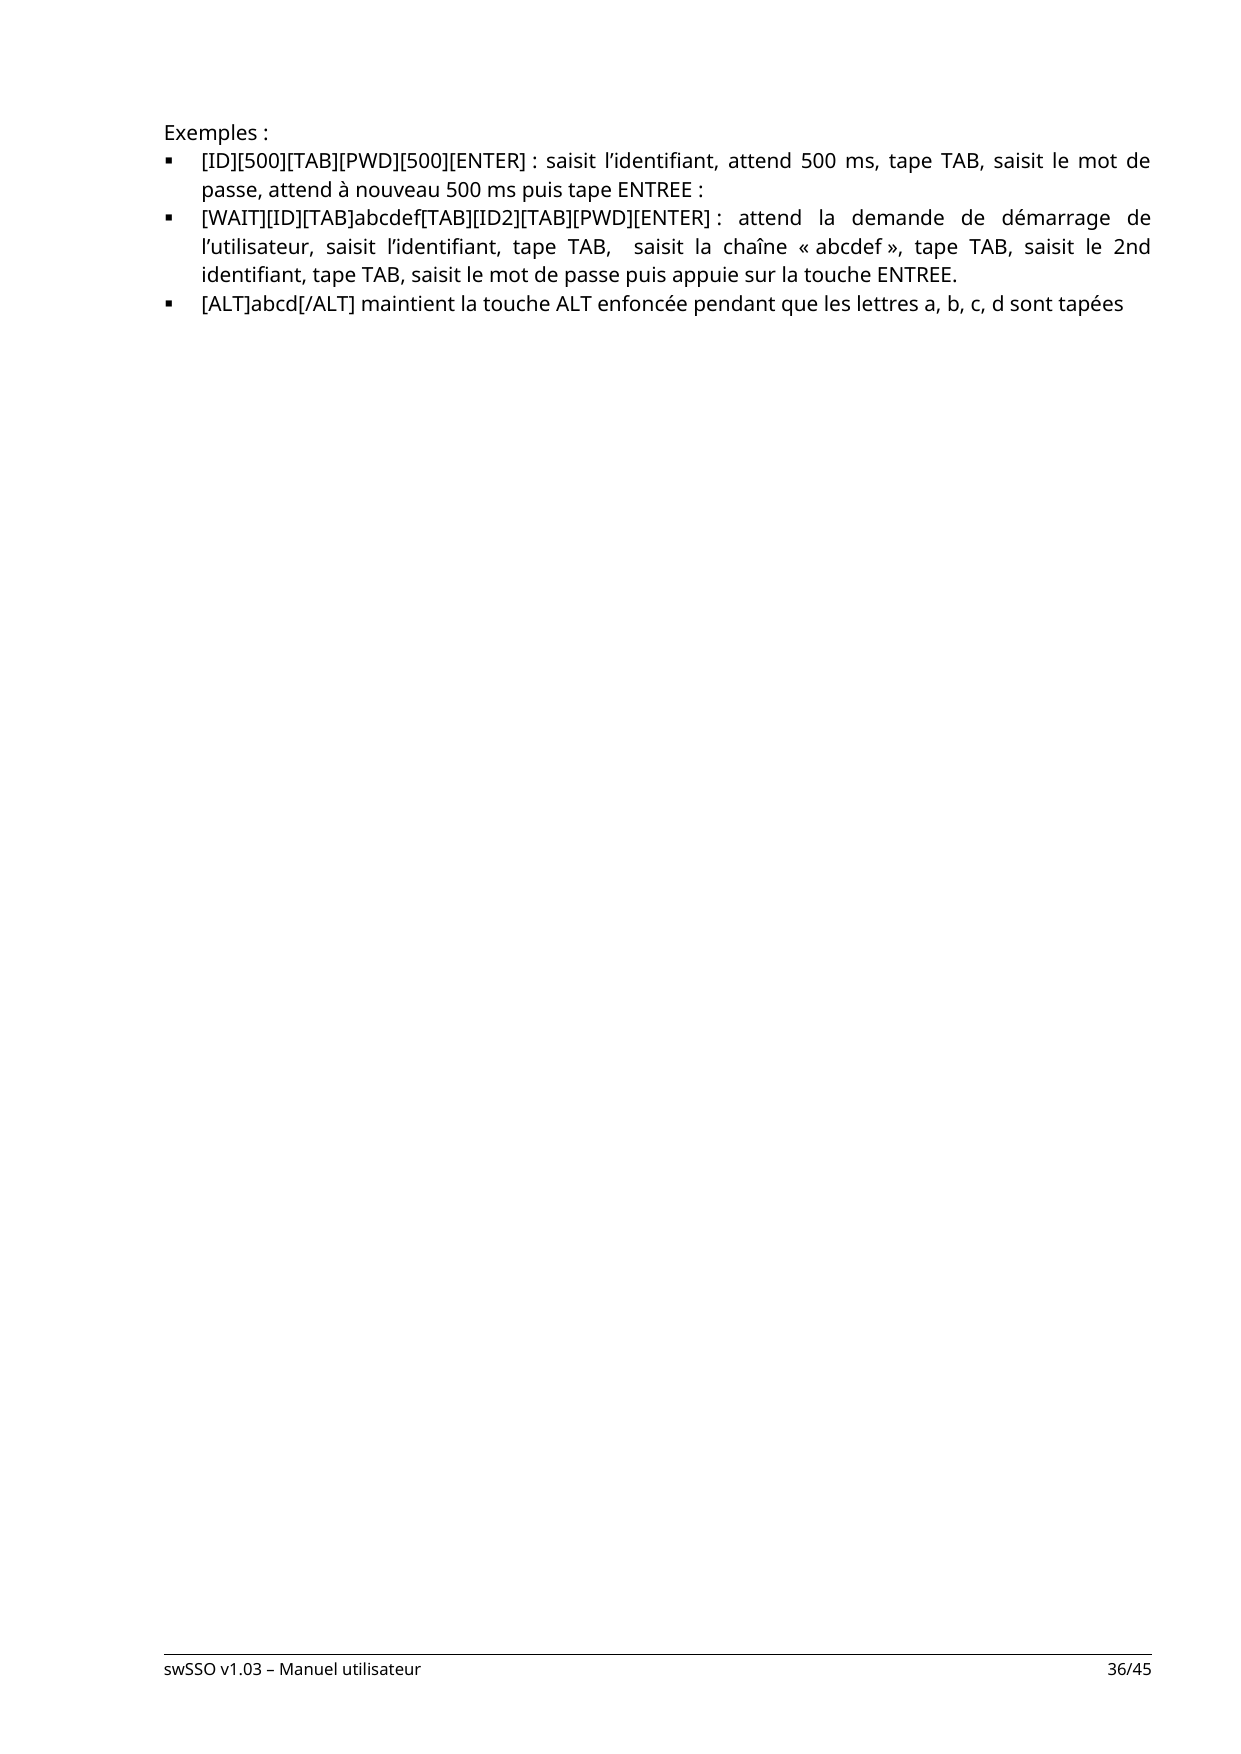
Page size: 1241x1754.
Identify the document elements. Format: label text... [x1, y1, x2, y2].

text Exemples : [164, 118, 1152, 147]
list [ID][500][TAB][PWD][500][ENTER] : saisit l’identifiant, attend 500 ms, tape TAB, saisit le mot de passe, attend à nouveau 500 ms puis tape ENTREE : [164, 147, 1152, 203]
list [WAIT][ID][TAB]abcdef[TAB][ID2][TAB][PWD][ENTER] : attend la demande de démarrage de l’utilisateur, saisit l’identifiant, tape TAB, saisit la chaîne « abcdef », tape TAB, saisit le 2nd identifiant, tape TAB, saisit le mot de passe puis appuie sur la touche ENTREE. [164, 203, 1152, 289]
list [ALT]abcd[/ALT] maintient la touche ALT enfoncée pendant que les lettres a, b, c, d sont tapées [164, 289, 1152, 317]
